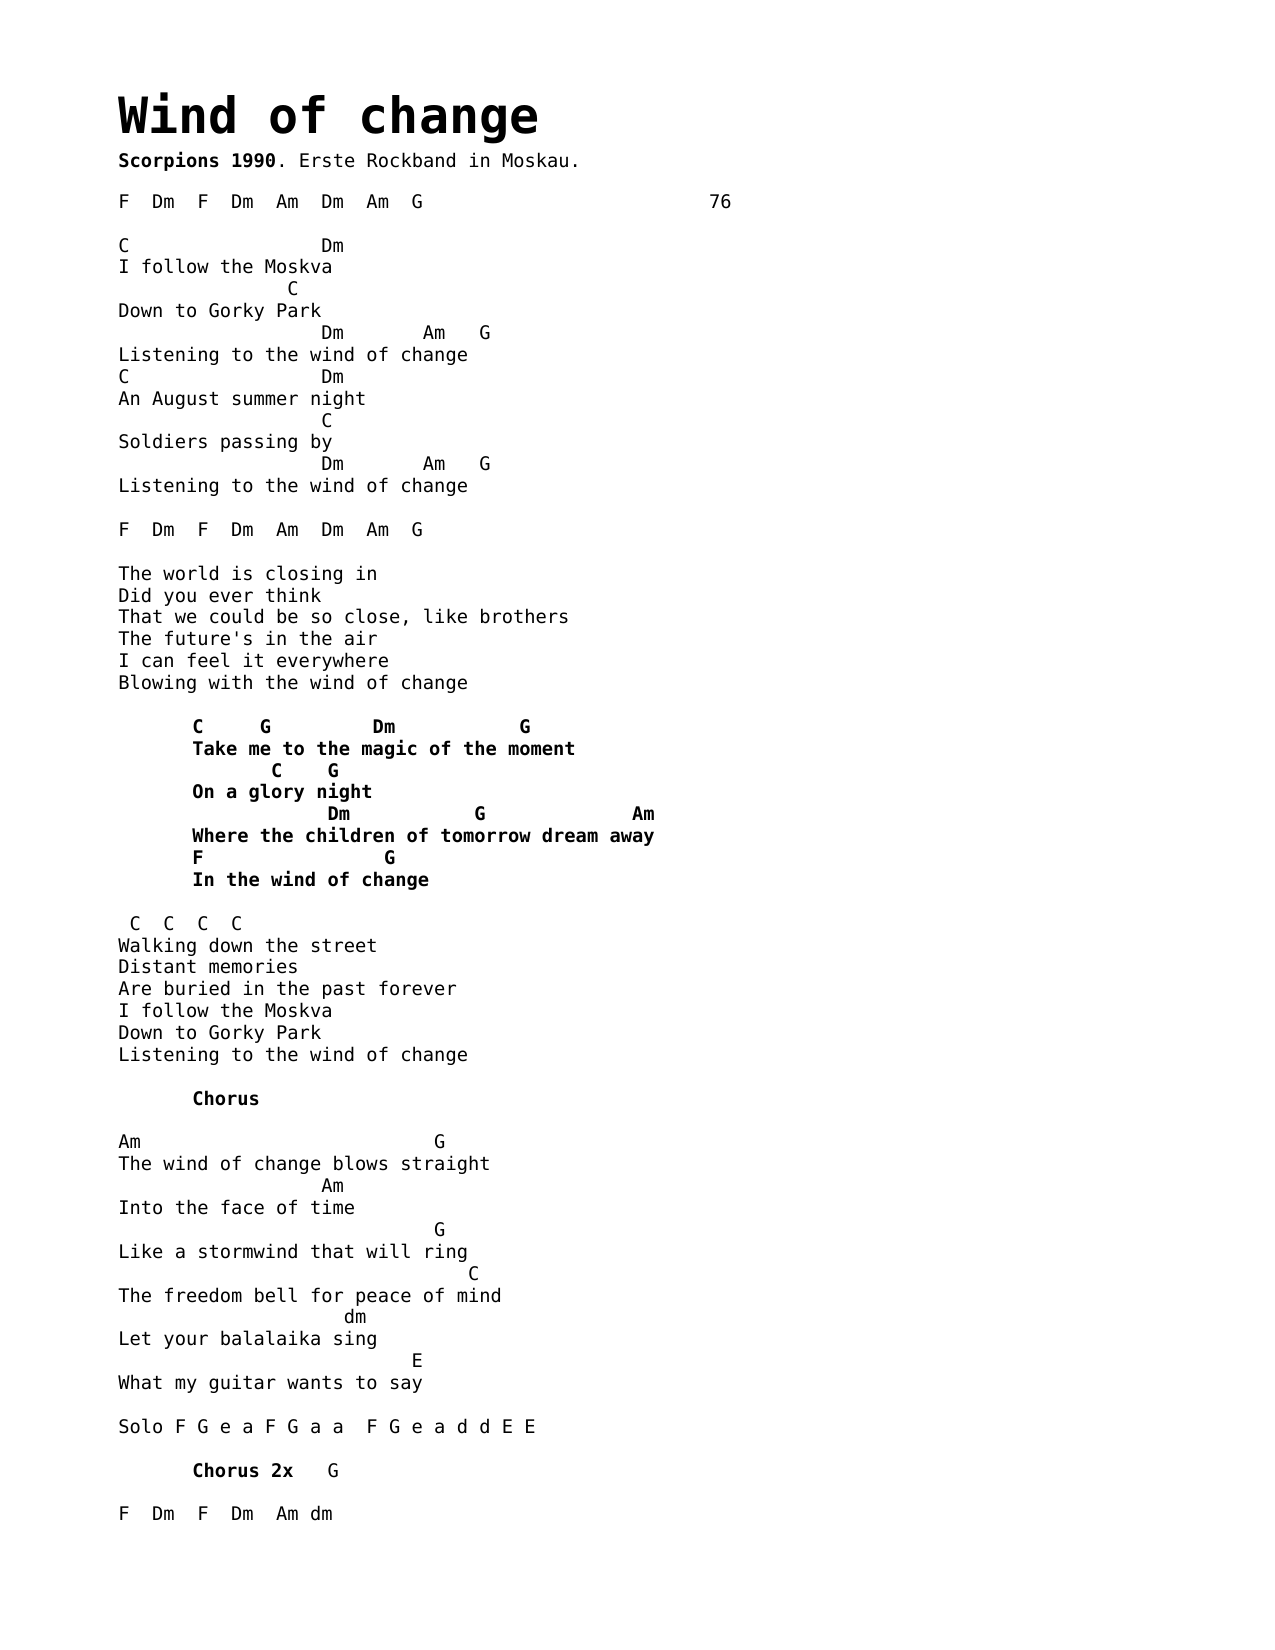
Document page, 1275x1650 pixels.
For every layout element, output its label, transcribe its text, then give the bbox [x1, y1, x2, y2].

text Solo F G e a F G a a F G e a d d E E [118, 1416, 1157, 1438]
text I follow the Moskva [118, 257, 1157, 278]
text Listening to the wind of change [118, 344, 1157, 366]
text Listening to the wind of change [118, 1044, 1157, 1066]
text C G Dm G [192, 716, 1157, 738]
text C [118, 1263, 1157, 1285]
text Chorus [192, 1088, 1157, 1110]
text I can feel it everywhere [118, 650, 1157, 672]
text The wind of change blows straight [118, 1153, 1157, 1175]
text Distant memories [118, 957, 1157, 978]
text The world is closing in [118, 563, 1157, 585]
text Down to Gorky Park [118, 1022, 1157, 1044]
text G [118, 1219, 1157, 1241]
text E [118, 1350, 1157, 1372]
text I follow the Moskva [118, 1000, 1157, 1022]
text On a glory night [192, 782, 1157, 803]
text C [118, 278, 1157, 300]
text Dm G Am [192, 803, 1157, 825]
text An August summer night [118, 388, 1157, 410]
text C Dm [118, 235, 1157, 257]
text Am G [118, 1132, 1157, 1153]
text F Dm F Dm Am Dm Am G [118, 519, 1157, 541]
text Did you ever think [118, 585, 1157, 607]
text C Dm [118, 366, 1157, 388]
text Into the face of time [118, 1197, 1157, 1219]
text Soldiers passing by [118, 432, 1157, 453]
text F Dm F Dm Am dm [118, 1503, 1157, 1525]
text Walking down the street [118, 935, 1157, 957]
text F Dm F Dm Am Dm Am G 76 [118, 191, 1157, 213]
text Chorus 2x G [192, 1460, 1157, 1482]
text Take me to the magic of the moment [192, 738, 1157, 760]
text What my guitar wants to say [118, 1372, 1157, 1394]
text Listening to the wind of change [118, 475, 1157, 497]
text Blowing with the wind of change [118, 672, 1157, 694]
text C [118, 410, 1157, 432]
text Wind of change Scorpions 1990. Erste Rockband in Moskau. [118, 87, 1157, 172]
text Dm Am G [118, 322, 1157, 344]
text That we could be so close, like brothers [118, 607, 1157, 628]
text Am [118, 1175, 1157, 1197]
text Where the children of tomorrow dream away [192, 825, 1157, 847]
text Let your balalaika sing [118, 1328, 1157, 1350]
text The freedom bell for peace of mind [118, 1285, 1157, 1307]
text Dm Am G [118, 453, 1157, 475]
text C C C C [118, 913, 1157, 935]
text Like a stormwind that will ring [118, 1241, 1157, 1263]
text The future's in the air [118, 628, 1157, 650]
text F G [192, 847, 1157, 869]
text dm [118, 1307, 1157, 1328]
text C G [192, 760, 1157, 782]
text In the wind of change [192, 869, 1157, 891]
text Down to Gorky Park [118, 300, 1157, 322]
text Are buried in the past forever [118, 978, 1157, 1000]
